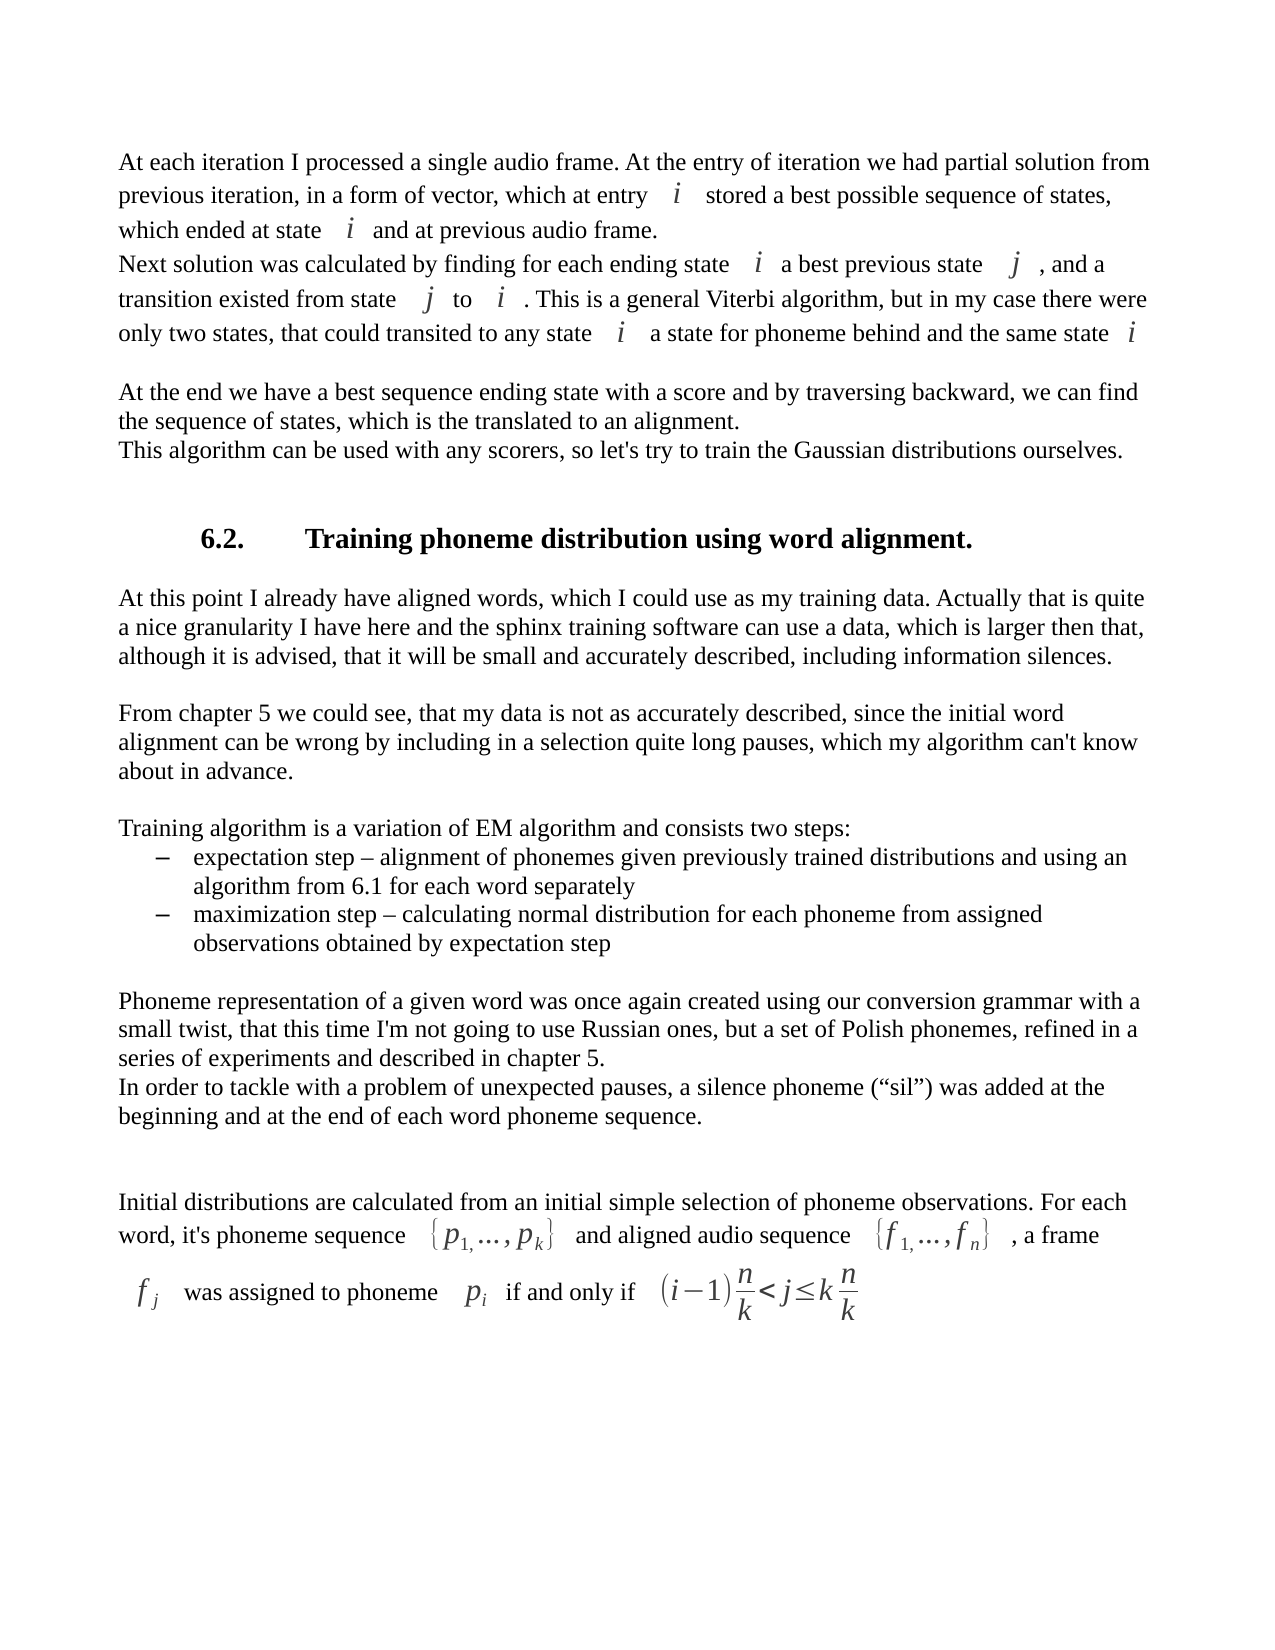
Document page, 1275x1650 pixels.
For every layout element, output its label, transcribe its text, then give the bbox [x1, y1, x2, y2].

text At each iteration I processed a single audio frame. At the entry of iteration we had partial solution from previous iteration, in a form of vector, which at entry stored a best possible sequence of states, which ended at state and at previous audio frame. [118, 147, 1157, 245]
list Training phoneme distribution using word alignment. [193, 521, 1157, 554]
text At this point I already have aligned words, which I could use as my training data. Actually that is quite a nice granularity I have here and the sphinx training software can use a data, which is larger then that, although it is advised, that it will be small and accurately described, including information silences. [118, 583, 1157, 669]
text Phoneme representation of a given word was once again created using our conversion grammar with a small twist, that this time I'm not going to use Russian ones, but a set of Polish phonemes, refined in a series of experiments and described in chapter 5. [118, 986, 1157, 1072]
text Next solution was calculated by finding for each ending state a best previous state , and a transition existed from state to . This is a general Viterbi algorithm, but in my case there were only two states, that could transited to any state a state for phoneme behind and the same state [118, 245, 1157, 348]
text At the end we have a best sequence ending state with a score and by traversing backward, we can find the sequence of states, which is the translated to an alignment. [118, 377, 1157, 435]
text In order to tackle with a problem of unexpected pauses, a silence phoneme (“sil”) was added at the beginning and at the end of each word phoneme sequence. [118, 1072, 1157, 1129]
text Initial distributions are calculated from an initial simple selection of phoneme observations. For each word, it's phoneme sequence and aligned audio sequence , a frame was assigned to phoneme if and only if [118, 1187, 1157, 1328]
text From chapter 5 we could see, that my data is not as accurately described, since the initial word alignment can be wrong by including in a selection quite long pauses, which my algorithm can't know about in advance. [118, 698, 1157, 784]
text Training algorithm is a variation of EM algorithm and consists two steps: [118, 813, 1157, 842]
list expectation step – alignment of phonemes given previously trained distributions and using an algorithm from 6.1 for each word separately [156, 842, 1157, 899]
text This algorithm can be used with any scorers, so let's try to train the Gaussian distributions ourselves. [118, 435, 1157, 463]
list maximization step – calculating normal distribution for each phoneme from assigned observations obtained by expectation step [156, 899, 1157, 957]
